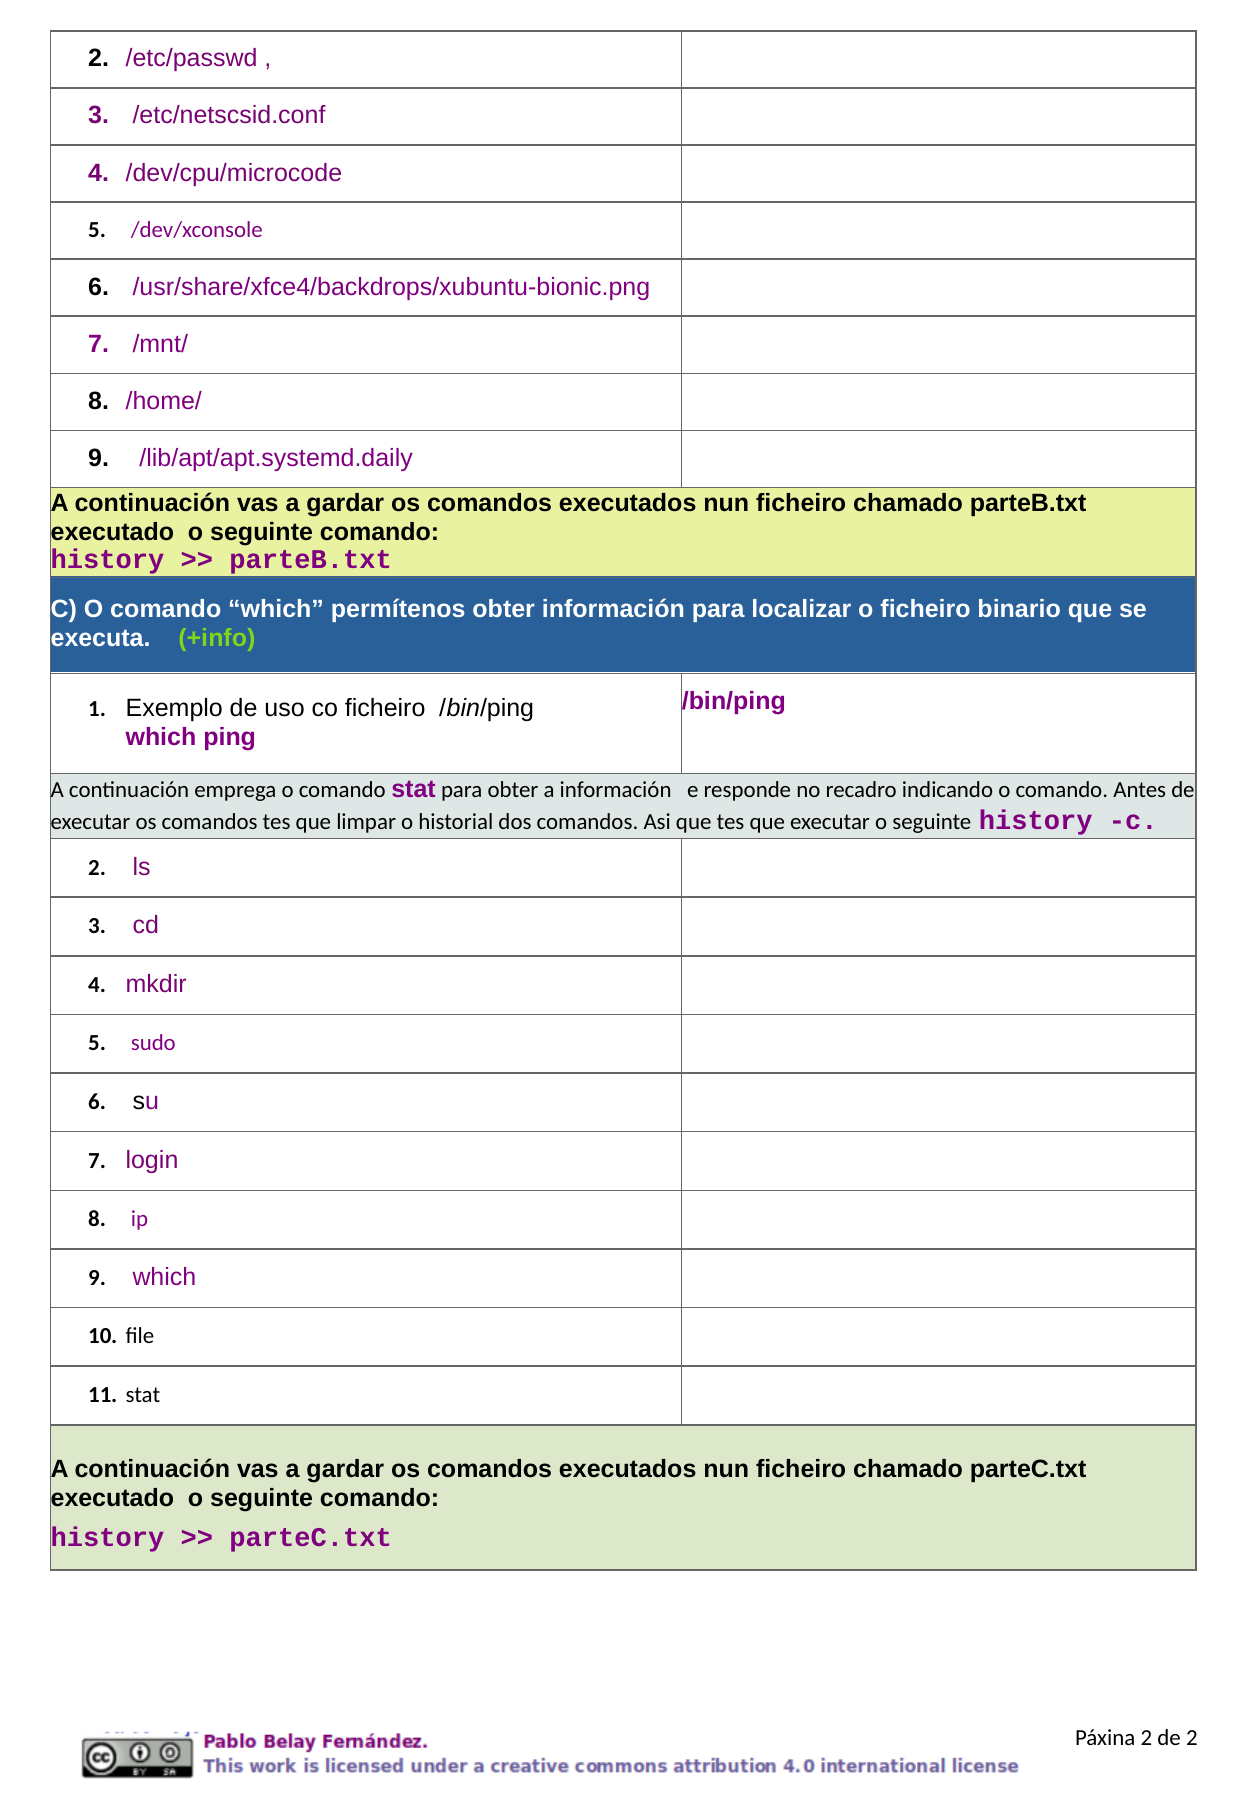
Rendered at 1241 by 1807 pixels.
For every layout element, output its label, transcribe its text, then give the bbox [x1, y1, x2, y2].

picture [65, 1722, 1035, 1787]
table_cell [682, 1250, 1195, 1307]
table_cell [682, 203, 1195, 258]
table_cell ip [51, 1191, 681, 1248]
table_cell file [51, 1308, 681, 1365]
table_cell /mnt/ [51, 317, 681, 372]
table_cell /usr/share/xfce4/backdrops/xubuntu-bionic.png [51, 260, 681, 315]
table_cell [682, 374, 1195, 429]
table_cell [682, 898, 1195, 955]
table_cell stat [51, 1367, 681, 1424]
table_cell which [51, 1250, 681, 1307]
table_cell /home/ [51, 374, 681, 429]
table_cell /bin/ping [682, 674, 1195, 772]
table_cell [682, 957, 1195, 1013]
table_cell A continuación vas a gardar os comandos executados nun ficheiro chamado parteB.txt executado o seguinte comando: history >> parteB.txt [51, 488, 1195, 576]
table_cell [682, 146, 1195, 201]
table_cell sudo [51, 1015, 681, 1072]
table_cell [682, 1015, 1195, 1072]
table_cell /dev/cpu/microcode [51, 146, 681, 201]
table_cell [682, 1191, 1195, 1248]
table_cell [682, 260, 1195, 315]
table_cell [682, 1132, 1195, 1189]
table_cell A continuación vas a gardar os comandos executados nun ficheiro chamado parteC.txt executado o seguinte comando: history >> parteC.txt [51, 1426, 1195, 1569]
table_cell /lib/apt/apt.systemd.daily [51, 431, 681, 487]
table_cell [682, 317, 1195, 372]
table_cell Exemplo de uso co ficheiro /bin/ping which ping [51, 674, 681, 772]
table_cell [682, 1308, 1195, 1365]
table_cell A continuación emprega o comando stat para obter a información e responde no recadro indicando o comando. Antes de executar os comandos tes que limpar o historial dos comandos. Asi que tes que executar o seguinte history -c. [51, 774, 1195, 838]
table_cell [682, 431, 1195, 487]
table_cell ls [51, 839, 681, 896]
table_cell /dev/xconsole [51, 203, 681, 258]
table_cell [682, 1074, 1195, 1131]
table_cell /etc/passwd , [51, 32, 681, 87]
table_cell cd [51, 898, 681, 955]
table_cell mkdir [51, 957, 681, 1013]
table_cell [682, 32, 1195, 87]
table_cell C) O comando “which” permítenos obter información para localizar o ficheiro binario que se executa. (+info) [51, 578, 1195, 672]
table_cell [682, 1367, 1195, 1424]
table_cell su [51, 1074, 681, 1131]
table_cell [682, 839, 1195, 896]
table_cell /etc/netscsid.conf [51, 89, 681, 144]
table_cell login [51, 1132, 681, 1189]
table_cell [682, 89, 1195, 144]
